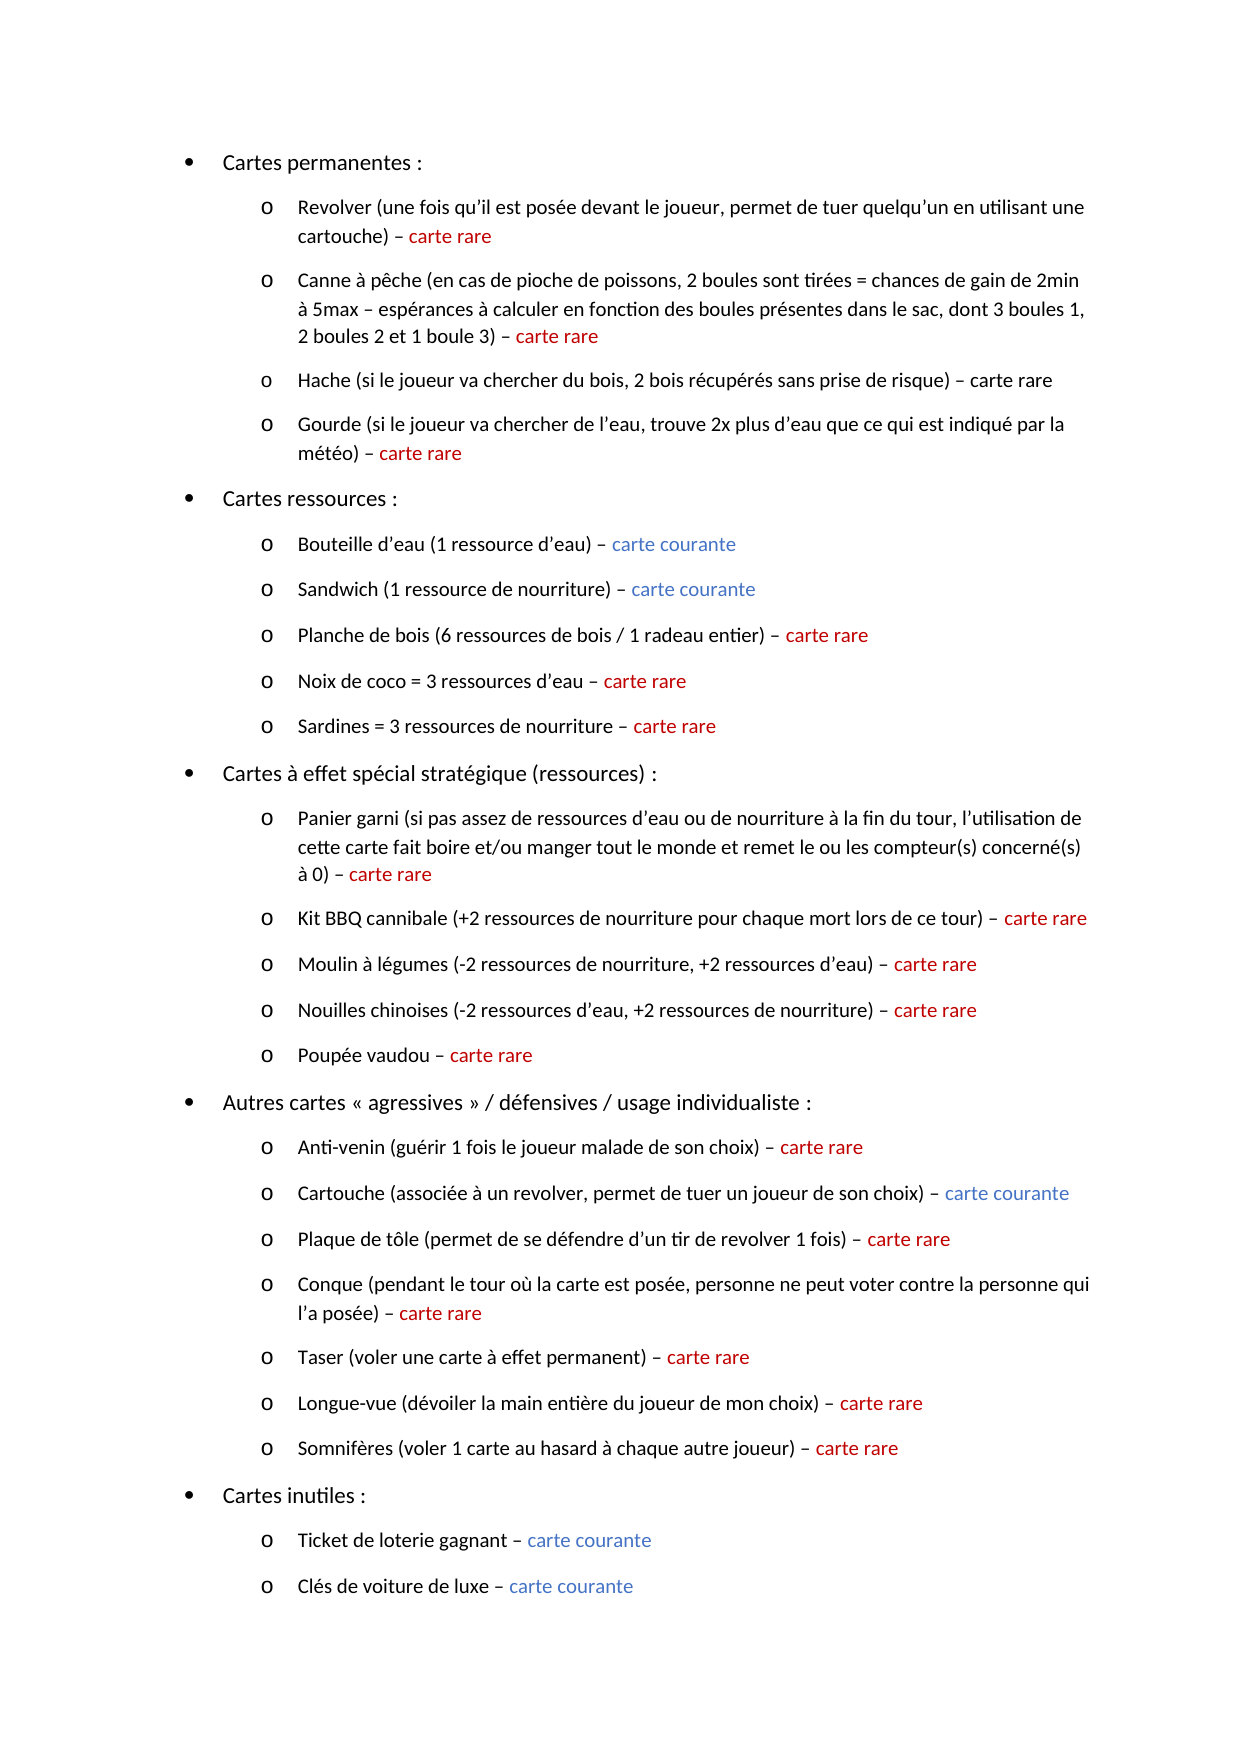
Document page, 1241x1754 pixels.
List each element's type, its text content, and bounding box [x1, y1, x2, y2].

list Somnifères (voler 1 carte au hasard à chaque autre joueur) – carte rare [260, 1435, 1093, 1462]
list Cartes inutiles : [185, 1481, 1093, 1509]
list Sardines = 3 ressources de nourriture – carte rare [260, 713, 1093, 741]
list Autres cartes « agressives » / défensives / usage individualiste : [185, 1088, 1093, 1116]
list Bouteille d’eau (1 ressource d’eau) – carte courante [260, 531, 1093, 558]
list Gourde (si le joueur va chercher de l’eau, trouve 2x plus d’eau que ce qui est indiqué par la météo) – carte rare [260, 412, 1093, 466]
list Poupée vaudou – carte rare [260, 1042, 1093, 1069]
list Conque (pendant le tour où la carte est posée, personne ne peut voter contre la personne qui l’a posée) – carte rare [260, 1271, 1093, 1326]
list Anti-venin (guérir 1 fois le joueur malade de son choix) – carte rare [260, 1134, 1093, 1162]
list Plaque de tôle (permet de se défendre d’un tir de revolver 1 fois) – carte rare [260, 1226, 1093, 1253]
list Kit BBQ cannibale (+2 ressources de nourriture pour chaque mort lors de ce tour) – carte rare [260, 906, 1093, 933]
list Cartes ressources : [185, 484, 1093, 512]
list Revolver (une fois qu’il est posée devant le joueur, permet de tuer quelqu’un en utilisant une cartouche) – carte rare [260, 194, 1093, 248]
list Hache (si le joueur va chercher du bois, 2 bois récupérés sans prise de risque) – carte rare [260, 367, 1093, 393]
list Cartes à effet spécial stratégique (ressources) : [185, 759, 1093, 787]
list Moulin à légumes (-2 ressources de nourriture, +2 ressources d’eau) – carte rare [260, 951, 1093, 978]
list Panier garni (si pas assez de ressources d’eau ou de nourriture à la fin du tour, l’utilisation de cette carte fait boire et/ou manger tout le monde et remet le ou les compteur(s) concerné(s) à 0) – carte rare [260, 806, 1093, 887]
list Cartouche (associée à un revolver, permet de tuer un joueur de son choix) – carte courante [260, 1180, 1093, 1207]
list Planche de bois (6 ressources de bois / 1 radeau entier) – carte rare [260, 622, 1093, 649]
list Sandwich (1 ressource de nourriture) – carte courante [260, 577, 1093, 604]
list Ticket de loterie gagnant – carte courante [260, 1528, 1093, 1555]
list Noix de coco = 3 ressources d’eau – carte rare [260, 668, 1093, 695]
list Nouilles chinoises (-2 ressources d’eau, +2 ressources de nourriture) – carte rare [260, 997, 1093, 1024]
list Clés de voiture de luxe – carte courante [260, 1573, 1093, 1600]
list Cartes permanentes : [185, 148, 1093, 176]
list Taser (voler une carte à effet permanent) – carte rare [260, 1344, 1093, 1371]
list Canne à pêche (en cas de pioche de poissons, 2 boules sont tirées = chances de gain de 2min à 5max – espérances à calculer en fonction des boules présentes dans le sac, dont 3 boules 1, 2 boules 2 et 1 boule 3) – carte rare [260, 267, 1093, 348]
list Longue-vue (dévoiler la main entière du joueur de mon choix) – carte rare [260, 1390, 1093, 1417]
